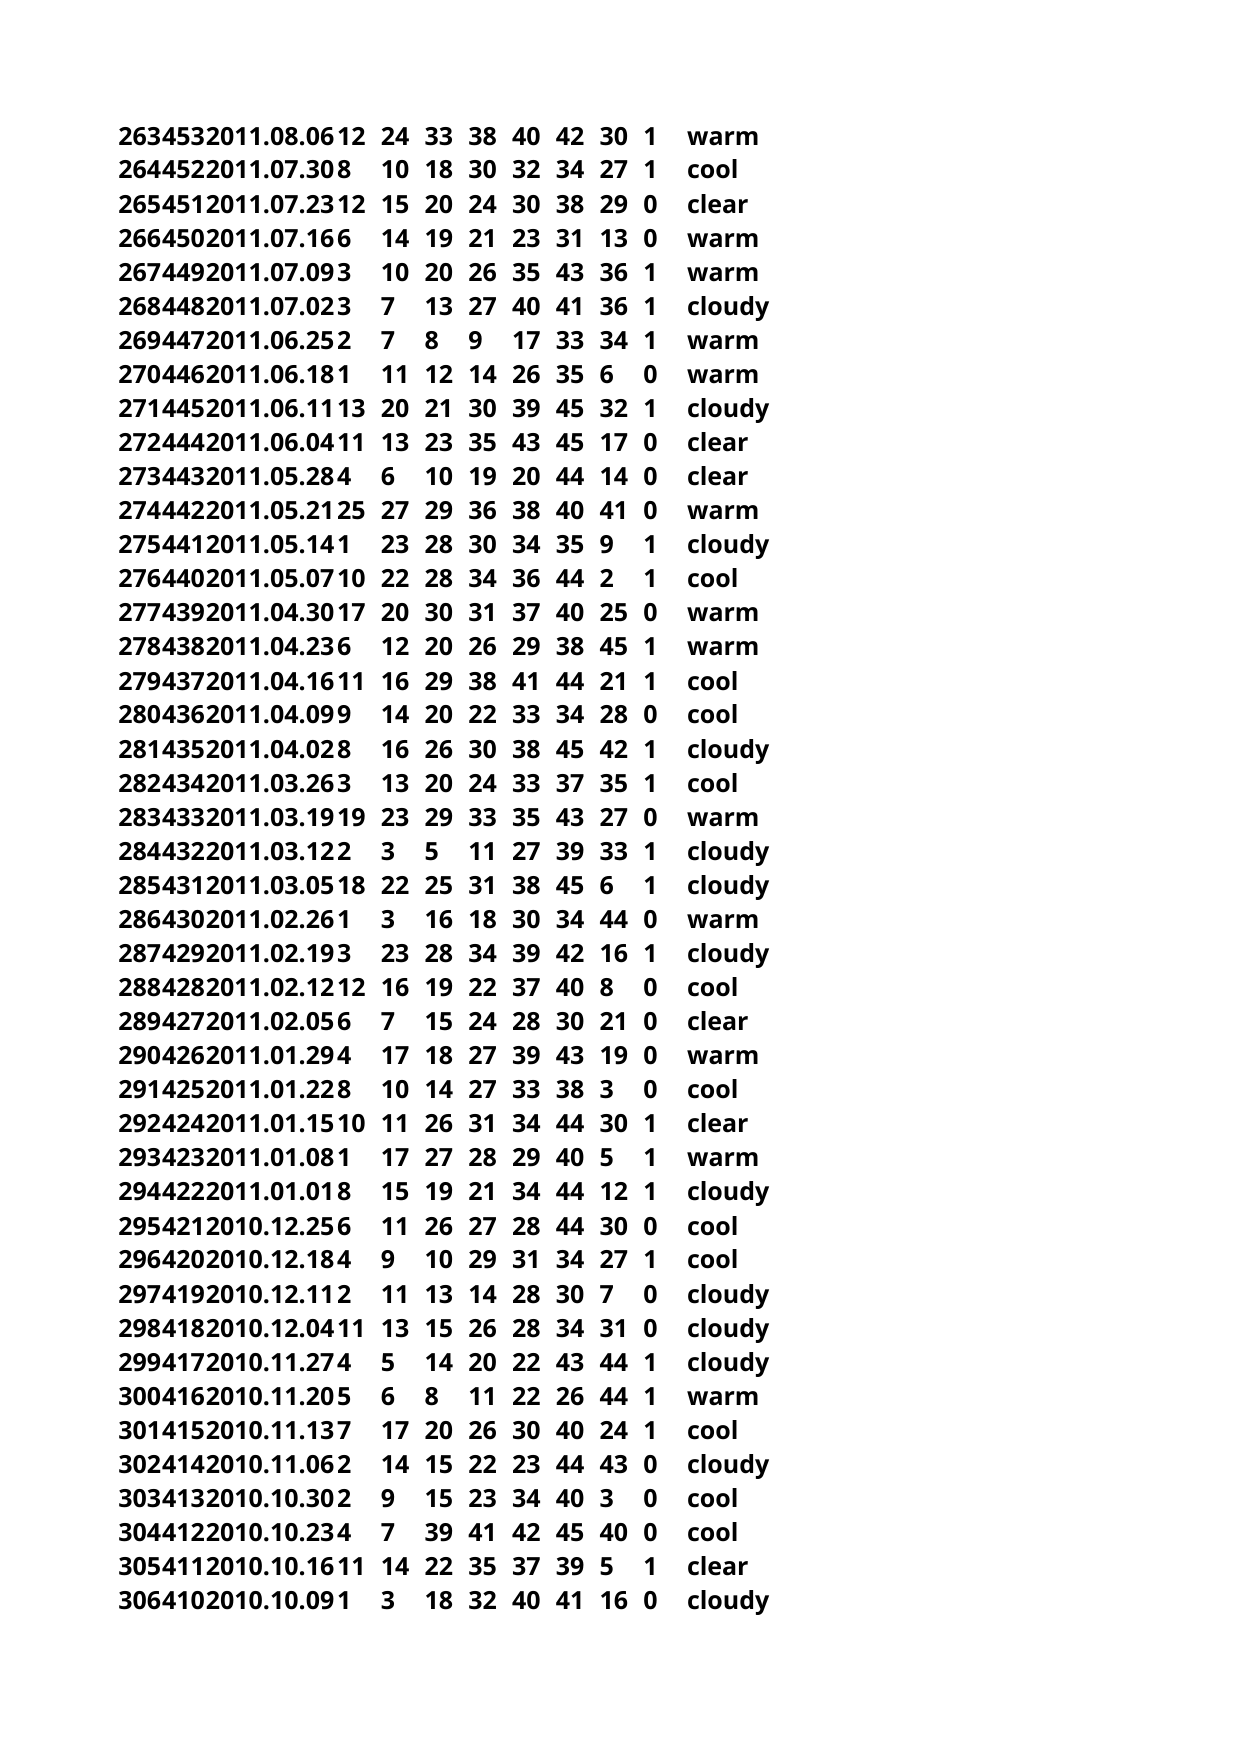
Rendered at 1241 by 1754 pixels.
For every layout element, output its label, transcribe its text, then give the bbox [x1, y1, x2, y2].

text 297 419 2010.12.11 2 11 13 14 28 30 7 0 cloudy [118, 1276, 1122, 1310]
text 289 427 2011.02.05 6 7 15 24 28 30 21 0 clear [118, 1004, 1122, 1038]
text 281 435 2011.04.02 8 16 26 30 38 45 42 1 cloudy [118, 731, 1122, 765]
text 277 439 2011.04.30 17 20 30 31 37 40 25 0 warm [118, 595, 1122, 629]
text 280 436 2011.04.09 9 14 20 22 33 34 28 0 cool [118, 697, 1122, 731]
text 287 429 2011.02.19 3 23 28 34 39 42 16 1 cloudy [118, 936, 1122, 970]
text 275 441 2011.05.14 1 23 28 30 34 35 9 1 cloudy [118, 527, 1122, 561]
text 292 424 2011.01.15 10 11 26 31 34 44 30 1 clear [118, 1106, 1122, 1140]
text 269 447 2011.06.25 2 7 8 9 17 33 34 1 warm [118, 322, 1122, 357]
text 266 450 2011.07.16 6 14 19 21 23 31 13 0 warm [118, 220, 1122, 254]
text 278 438 2011.04.23 6 12 20 26 29 38 45 1 warm [118, 629, 1122, 663]
text 300 416 2010.11.20 5 6 8 11 22 26 44 1 warm [118, 1378, 1122, 1412]
text 268 448 2011.07.02 3 7 13 27 40 41 36 1 cloudy [118, 288, 1122, 322]
text 271 445 2011.06.11 13 20 21 30 39 45 32 1 cloudy [118, 391, 1122, 425]
text 291 425 2011.01.22 8 10 14 27 33 38 3 0 cool [118, 1072, 1122, 1106]
text 288 428 2011.02.12 12 16 19 22 37 40 8 0 cool [118, 970, 1122, 1004]
text 282 434 2011.03.26 3 13 20 24 33 37 35 1 cool [118, 765, 1122, 799]
text 290 426 2011.01.29 4 17 18 27 39 43 19 0 warm [118, 1038, 1122, 1072]
text 276 440 2011.05.07 10 22 28 34 36 44 2 1 cool [118, 561, 1122, 595]
text 303 413 2010.10.30 2 9 15 23 34 40 3 0 cool [118, 1481, 1122, 1515]
text 304 412 2010.10.23 4 7 39 41 42 45 40 0 cool [118, 1515, 1122, 1549]
text 279 437 2011.04.16 11 16 29 38 41 44 21 1 cool [118, 663, 1122, 697]
text 294 422 2011.01.01 8 15 19 21 34 44 12 1 cloudy [118, 1174, 1122, 1208]
text 305 411 2010.10.16 11 14 22 35 37 39 5 1 clear [118, 1549, 1122, 1583]
text 264 452 2011.07.30 8 10 18 30 32 34 27 1 cool [118, 152, 1122, 186]
text 286 430 2011.02.26 1 3 16 18 30 34 44 0 warm [118, 902, 1122, 936]
text 283 433 2011.03.19 19 23 29 33 35 43 27 0 warm [118, 799, 1122, 833]
text 295 421 2010.12.25 6 11 26 27 28 44 30 0 cool [118, 1208, 1122, 1242]
text 299 417 2010.11.27 4 5 14 20 22 43 44 1 cloudy [118, 1344, 1122, 1378]
text 270 446 2011.06.18 1 11 12 14 26 35 6 0 warm [118, 357, 1122, 391]
text 272 444 2011.06.04 11 13 23 35 43 45 17 0 clear [118, 425, 1122, 459]
text 298 418 2010.12.04 11 13 15 26 28 34 31 0 cloudy [118, 1310, 1122, 1344]
text 267 449 2011.07.09 3 10 20 26 35 43 36 1 warm [118, 254, 1122, 288]
text 293 423 2011.01.08 1 17 27 28 29 40 5 1 warm [118, 1140, 1122, 1174]
text 296 420 2010.12.18 4 9 10 29 31 34 27 1 cool [118, 1242, 1122, 1276]
text 263 453 2011.08.06 12 24 33 38 40 42 30 1 warm [118, 118, 1122, 152]
text 302 414 2010.11.06 2 14 15 22 23 44 43 0 cloudy [118, 1447, 1122, 1481]
text 284 432 2011.03.12 2 3 5 11 27 39 33 1 cloudy [118, 833, 1122, 867]
text 301 415 2010.11.13 7 17 20 26 30 40 24 1 cool [118, 1412, 1122, 1447]
text 306 410 2010.10.09 1 3 18 32 40 41 16 0 cloudy [118, 1583, 1122, 1617]
text 265 451 2011.07.23 12 15 20 24 30 38 29 0 clear [118, 186, 1122, 220]
text 274 442 2011.05.21 25 27 29 36 38 40 41 0 warm [118, 493, 1122, 527]
text 273 443 2011.05.28 4 6 10 19 20 44 14 0 clear [118, 459, 1122, 493]
text 285 431 2011.03.05 18 22 25 31 38 45 6 1 cloudy [118, 867, 1122, 902]
